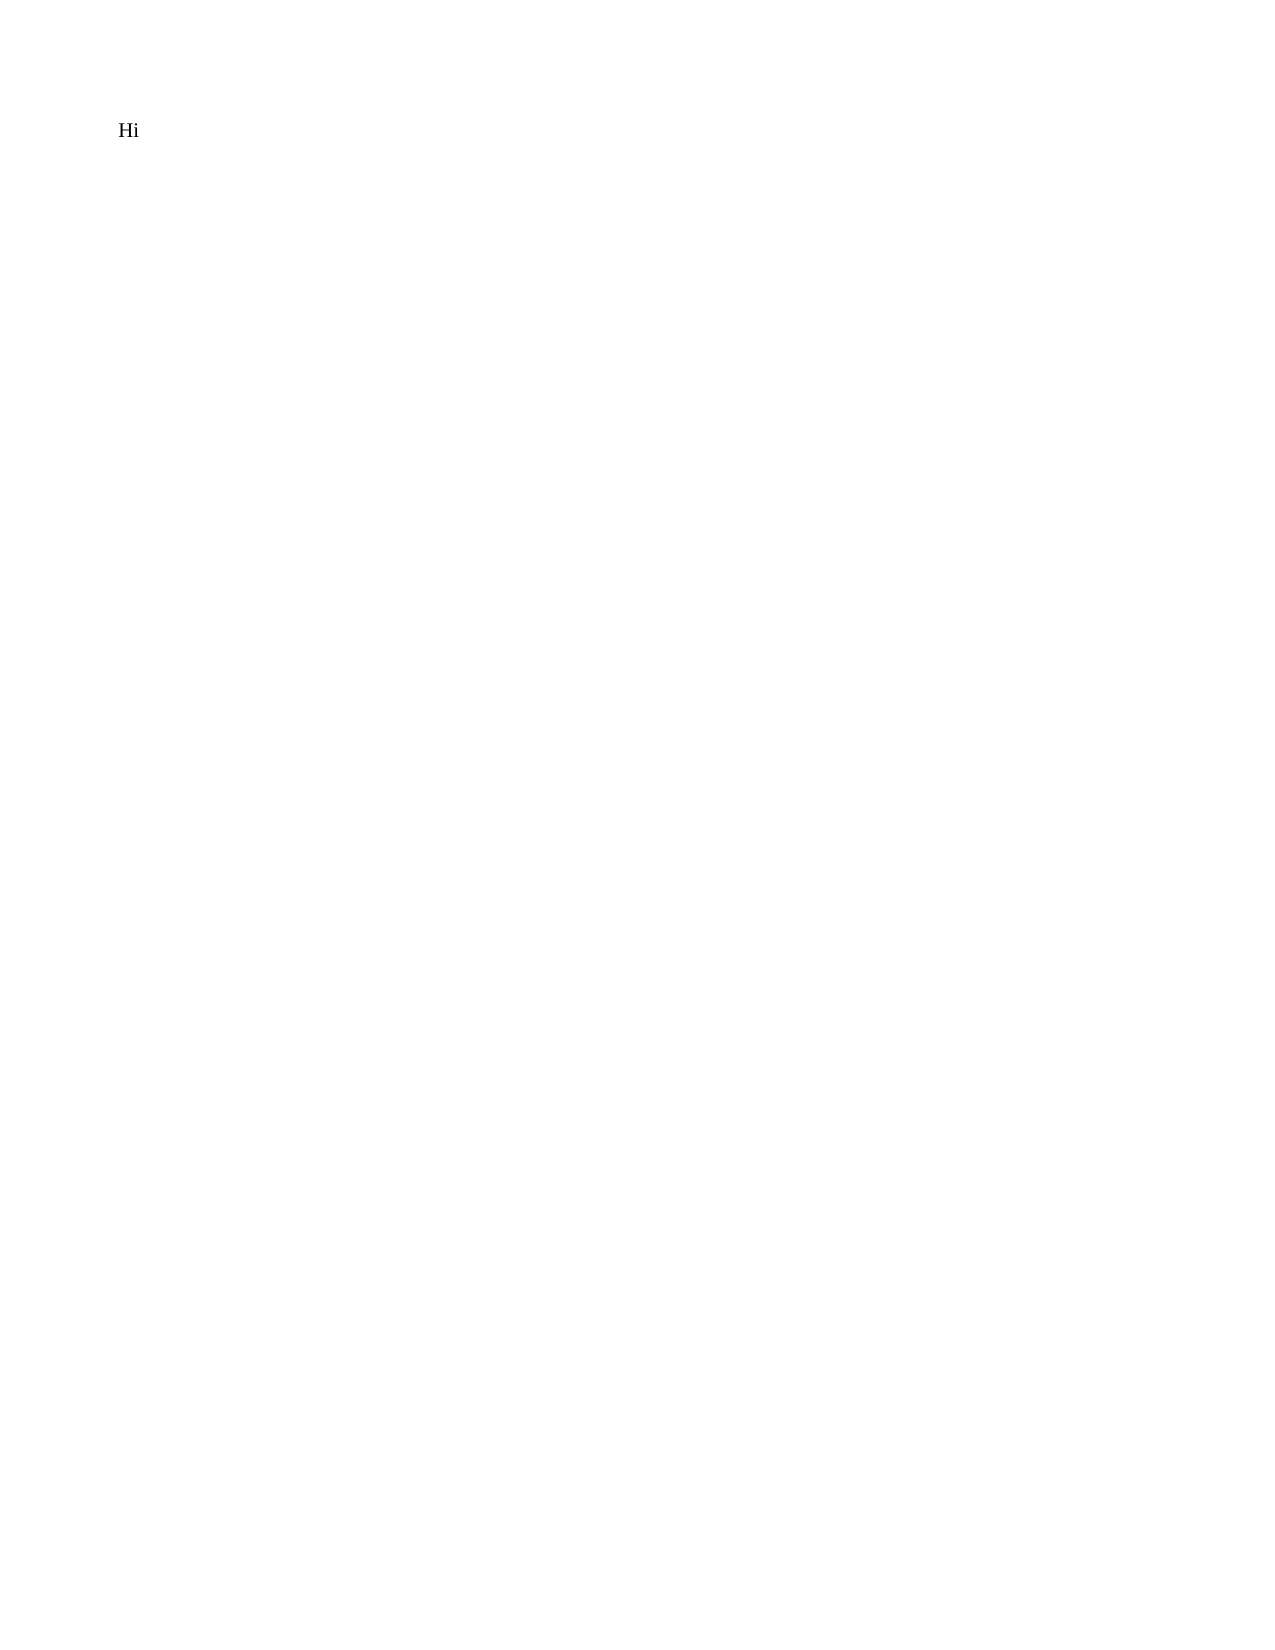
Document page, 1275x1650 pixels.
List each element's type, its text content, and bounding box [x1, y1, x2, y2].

text Hi [118, 118, 1157, 142]
